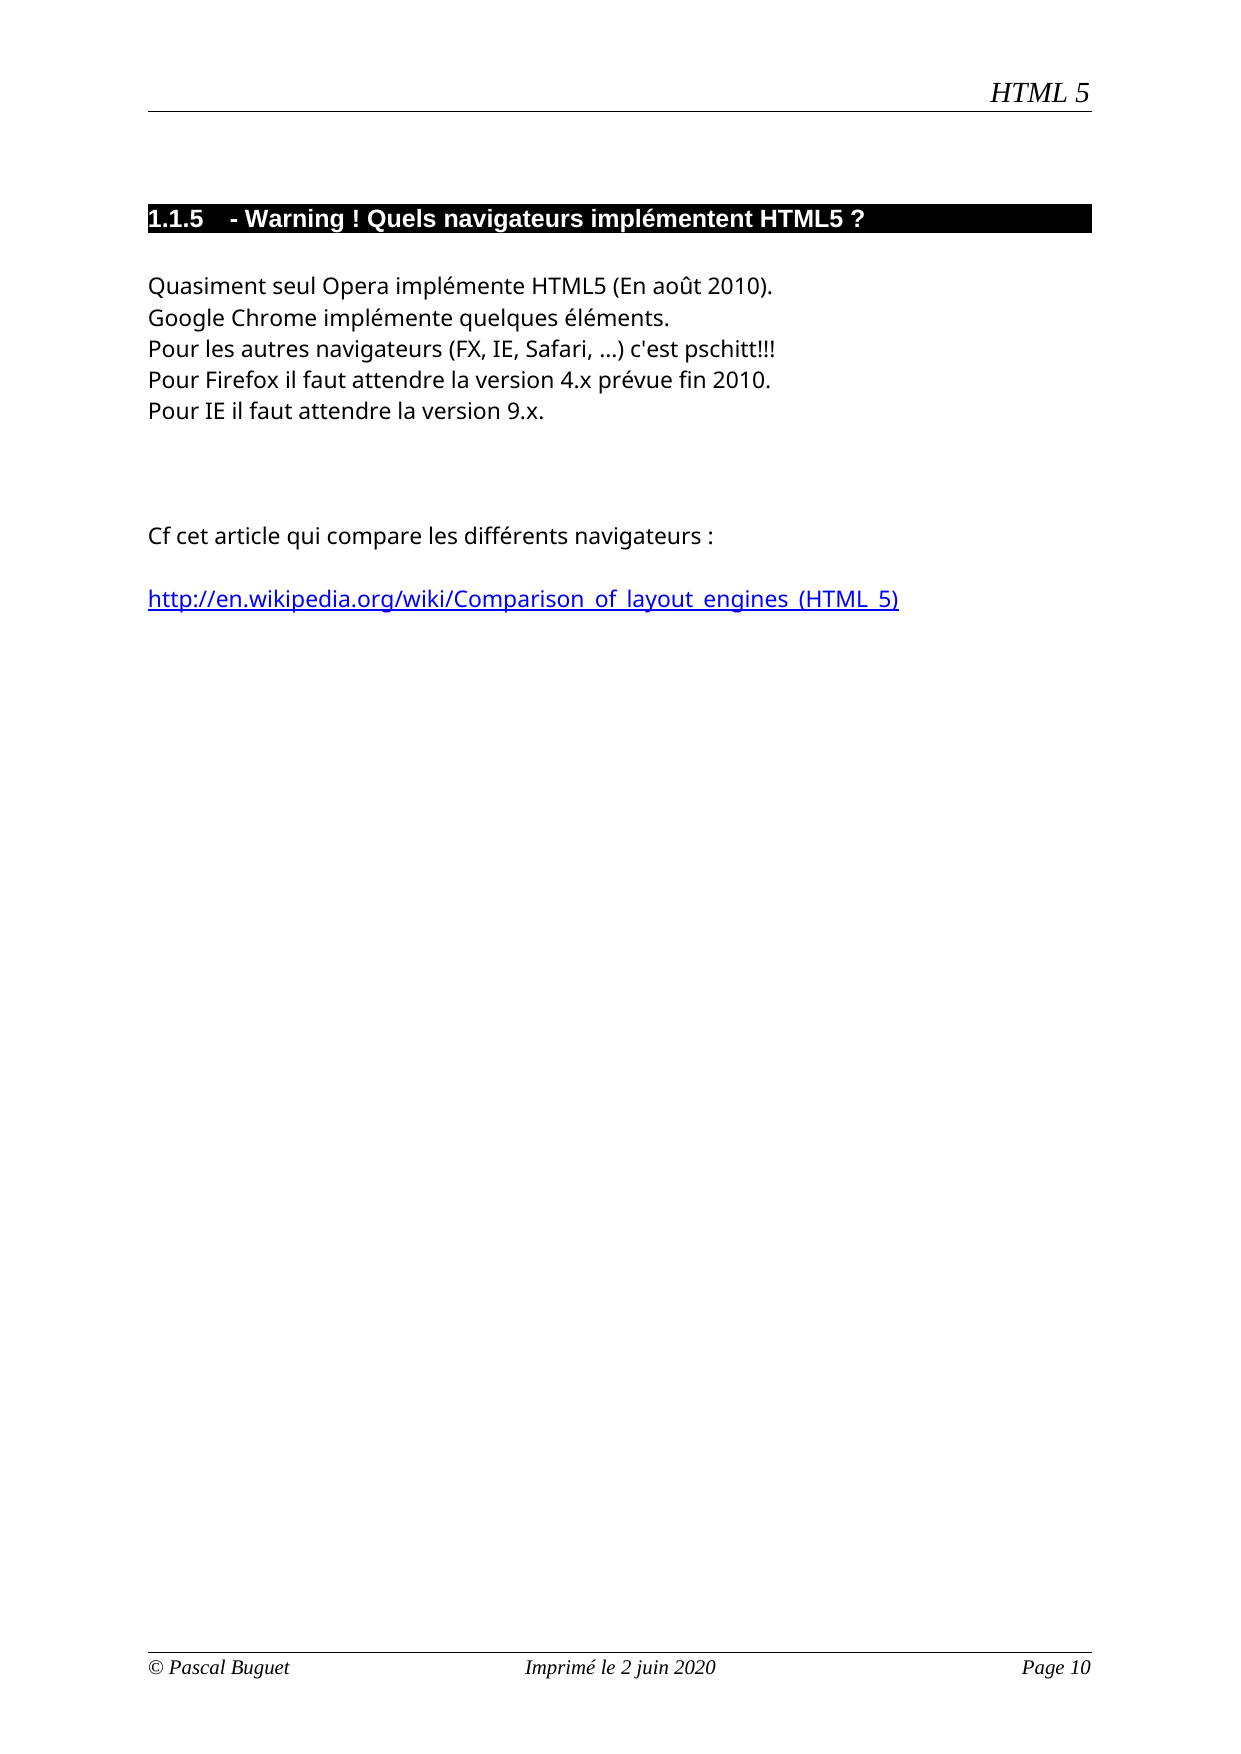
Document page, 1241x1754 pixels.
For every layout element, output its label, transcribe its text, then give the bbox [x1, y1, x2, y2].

text Pour les autres navigateurs (FX, IE, Safari, …) c'est pschitt!!! [148, 333, 1092, 364]
subtitle - Warning ! Quels navigateurs implémentent HTML5 ? [148, 204, 1092, 233]
text Cf cet article qui compare les différents navigateurs : [148, 520, 1092, 551]
text Google Chrome implémente quelques éléments. [148, 301, 1092, 333]
text Quasiment seul Opera implémente HTML5 (En août 2010). [148, 270, 1092, 301]
text Pour Firefox il faut attendre la version 4.x prévue fin 2010. [148, 364, 1092, 395]
text http://en.wikipedia.org/wiki/Comparison_of_layout_engines_(HTML_5) [148, 583, 1092, 614]
text Pour IE il faut attendre la version 9.x. [148, 395, 1092, 426]
